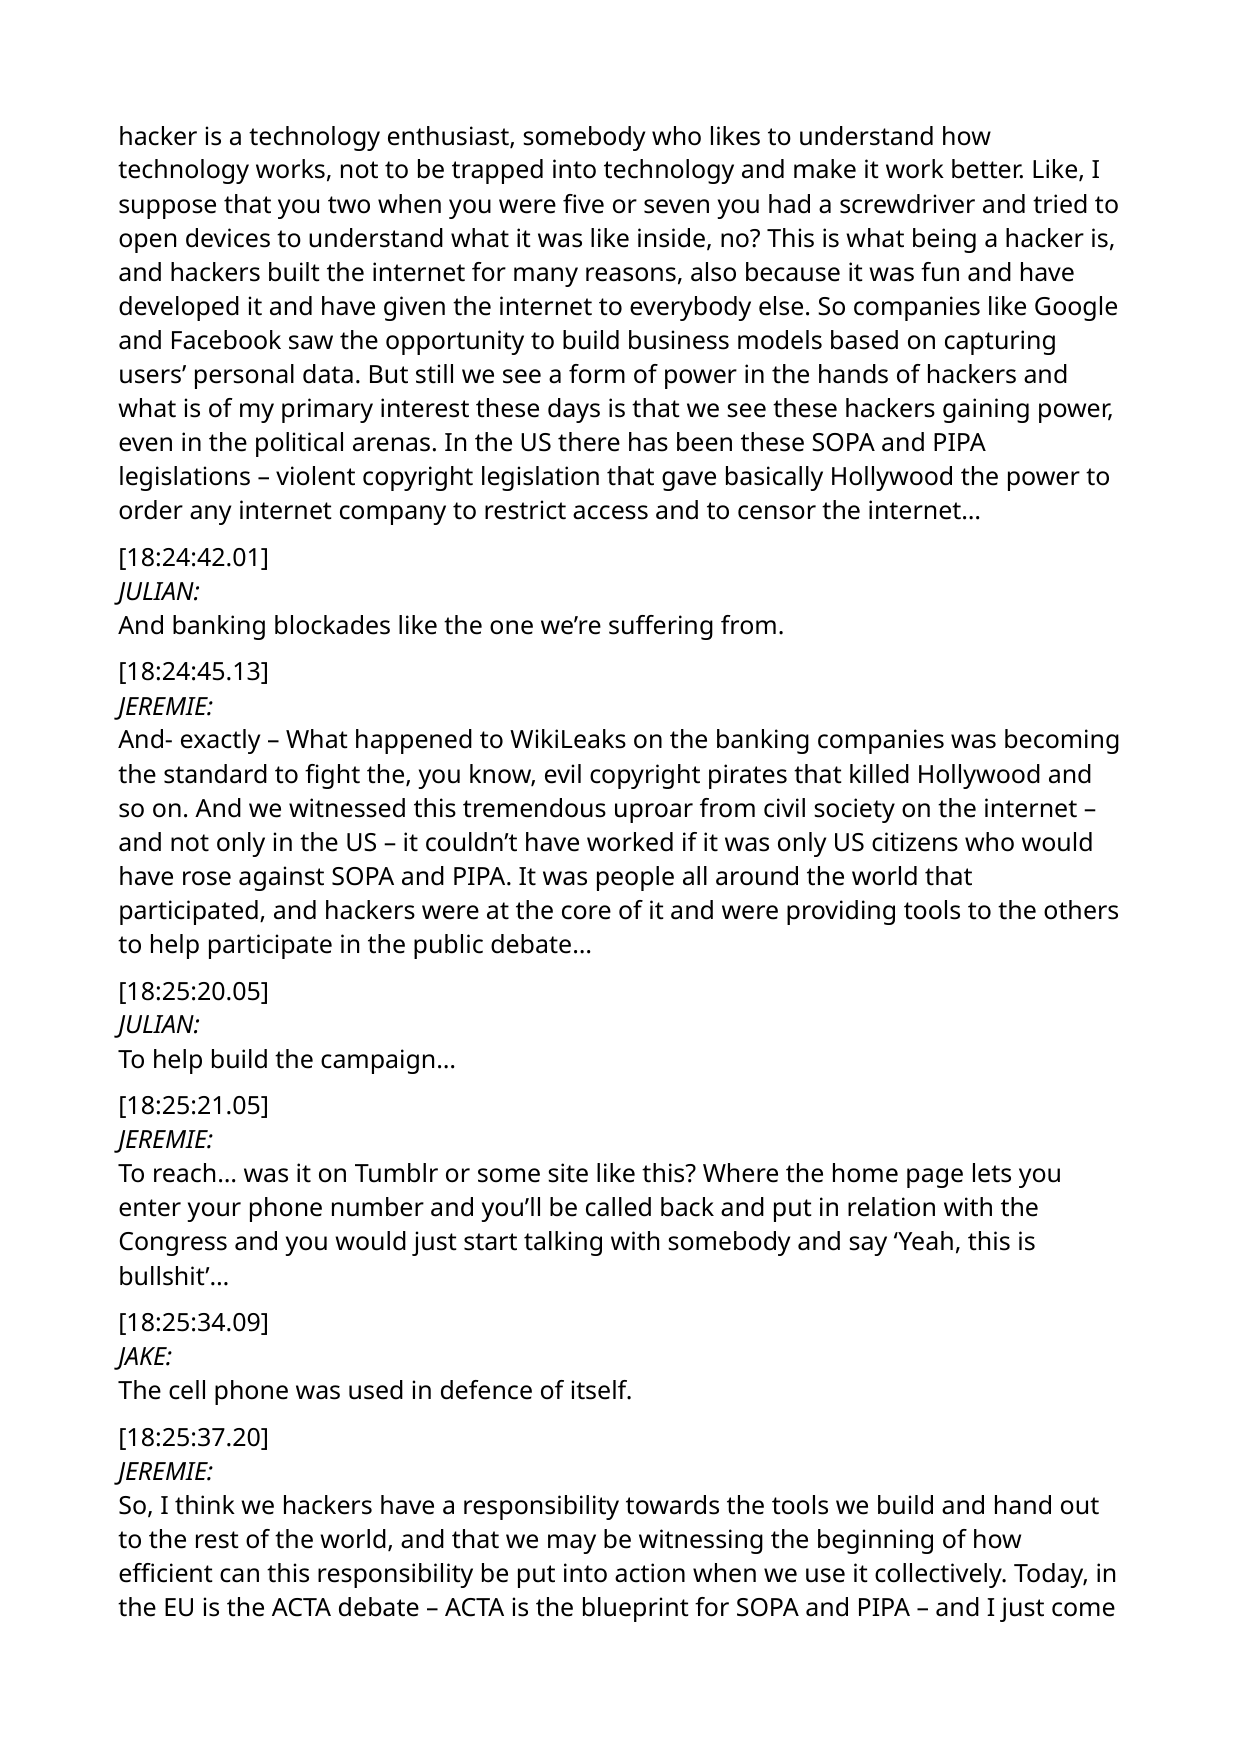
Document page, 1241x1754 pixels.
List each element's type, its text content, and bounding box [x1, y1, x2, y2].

text [18:24:45.13] JEREMIE: And- exactly – What happened to WikiLeaks on the banking companies was becoming the standard to fight the, you know, evil copyright pirates that killed Hollywood and so on. And we witnessed this tremendous uproar from civil society on the internet – and not only in the US – it couldn’t have worked if it was only US citizens who would have rose against SOPA and PIPA. It was people all around the world that participated, and hackers were at the core of it and were providing tools to the others to help participate in the public debate… [118, 654, 1122, 961]
text [18:25:21.05] JEREMIE: To reach… was it on Tumblr or some site like this? Where the home page lets you enter your phone number and you’ll be called back and put in relation with the Congress and you would just start talking with somebody and say ‘Yeah, this is bullshit’… [118, 1088, 1122, 1292]
text [18:25:20.05] JULIAN: To help build the campaign… [118, 973, 1122, 1075]
text [18:25:34.09] JAKE: The cell phone was used in defence of itself. [118, 1305, 1122, 1407]
text [18:24:42.01] JULIAN: And banking blockades like the one we’re suffering from. [118, 539, 1122, 642]
text hacker is a technology enthusiast, somebody who likes to understand how technology works, not to be trapped into technology and make it work better. Like, I suppose that you two when you were five or seven you had a screwdriver and tried to open devices to understand what it was like inside, no? This is what being a hacker is, and hackers built the internet for many reasons, also because it was fun and have developed it and have given the internet to everybody else. So companies like Google and Facebook saw the opportunity to build business models based on capturing users’ personal data. But still we see a form of power in the hands of hackers and what is of my primary interest these days is that we see these hackers gaining power, even in the political arenas. In the US there has been these SOPA and PIPA legislations – violent copyright legislation that gave basically Hollywood the power to order any internet company to restrict access and to censor the internet… [118, 118, 1122, 527]
text [18:25:37.20] JEREMIE: So, I think we hackers have a responsibility towards the tools we build and hand out to the rest of the world, and that we may be witnessing the beginning of how efficient can this responsibility be put into action when we use it collectively. Today, in the EU is the ACTA debate – ACTA is the blueprint for SOPA and PIPA – and I just come [118, 1419, 1122, 1624]
